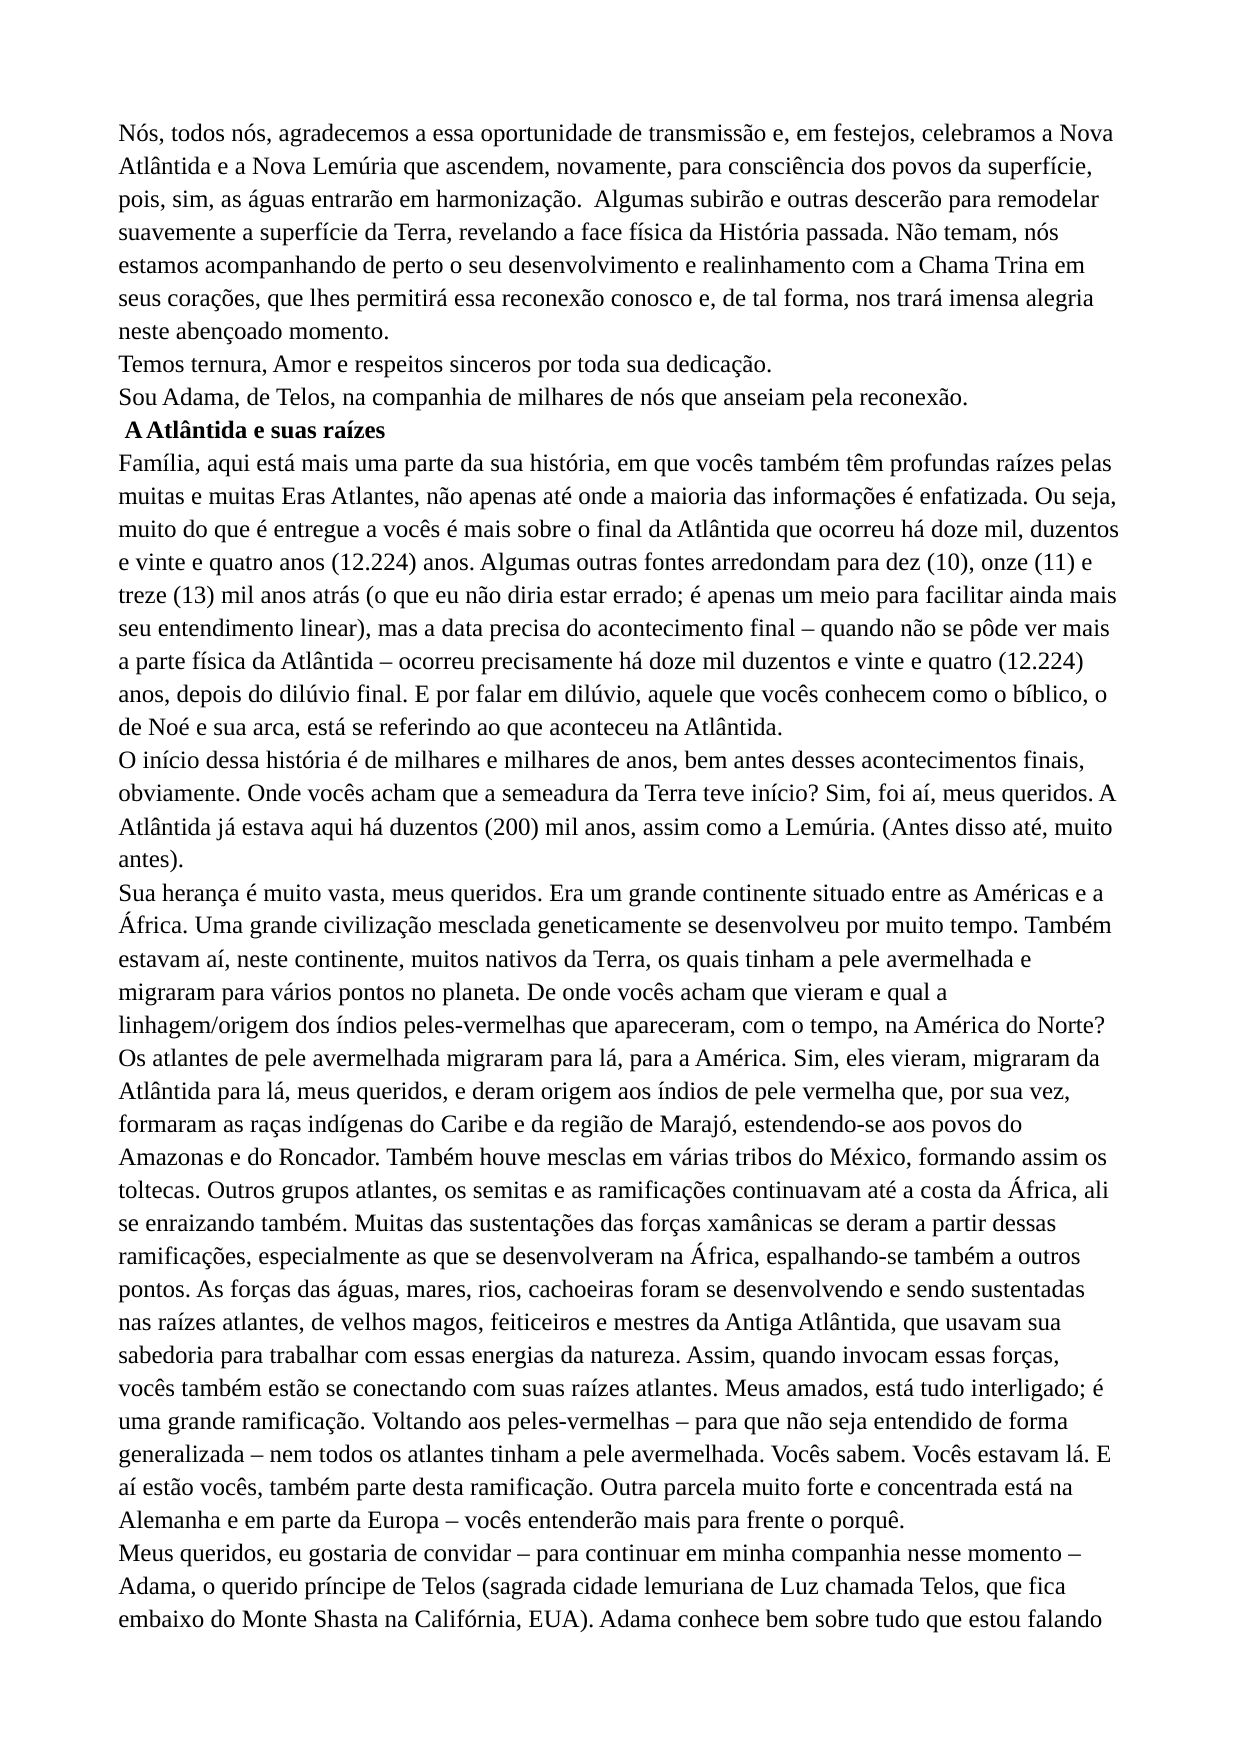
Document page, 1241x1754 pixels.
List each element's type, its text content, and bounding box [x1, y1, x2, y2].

text Sou Adama, de Telos, na companhia de milhares de nós que anseiam pela reconexão. [118, 382, 1122, 411]
text Sua herança é muito vasta, meus queridos. Era um grande continente situado entre as Américas e a África. Uma grande civilização mesclada geneticamente se desenvolveu por muito tempo. Também estavam aí, neste continente, muitos nativos da Terra, os quais tinham a pele avermelhada e migraram para vários pontos no planeta. De onde vocês acham que vieram e qual a linhagem/origem dos índios peles-vermelhas que apareceram, com o tempo, na América do Norte? Os atlantes de pele avermelhada migraram para lá, para a América. Sim, eles vieram, migraram da Atlântida para lá, meus queridos, e deram origem aos índios de pele vermelha que, por sua vez, formaram as raças indígenas do Caribe e da região de Marajó, estendendo-se aos povos do Amazonas e do Roncador. Também houve mesclas em várias tribos do México, formando assim os toltecas. Outros grupos atlantes, os semitas e as ramificações continuavam até a costa da África, ali se enraizando também. Muitas das sustentações das forças xamânicas se deram a partir dessas ramificações, especialmente as que se desenvolveram na África, espalhando-se também a outros pontos. As forças das águas, mares, rios, cachoeiras foram se desenvolvendo e sendo sustentadas nas raízes atlantes, de velhos magos, feiticeiros e mestres da Antiga Atlântida, que usavam sua sabedoria para trabalhar com essas energias da natureza. Assim, quando invocam essas forças, vocês também estão se conectando com suas raízes atlantes. Meus amados, está tudo interligado; é uma grande ramificação. Voltando aos peles-vermelhas – para que não seja entendido de forma generalizada – nem todos os atlantes tinham a pele avermelhada. Vocês sabem. Vocês estavam lá. E aí estão vocês, também parte desta ramificação. Outra parcela muito forte e concentrada está na Alemanha e em parte da Europa – vocês entenderão mais para frente o porquê. [118, 878, 1122, 1534]
text Nós, todos nós, agradecemos a essa oportunidade de transmissão e, em festejos, celebramos a Nova Atlântida e a Nova Lemúria que ascendem, novamente, para consciência dos povos da superfície, pois, sim, as águas entrarão em harmonização. Algumas subirão e outras descerão para remodelar suavemente a superfície da Terra, revelando a face física da História passada. Não temam, nós estamos acompanhando de perto o seu desenvolvimento e realinhamento com a Chama Trina em seus corações, que lhes permitirá essa reconexão conosco e, de tal forma, nos trará imensa alegria neste abençoado momento. [118, 118, 1122, 345]
text A Atlântida e suas raízes [118, 415, 1122, 444]
text O início dessa história é de milhares e milhares de anos, bem antes desses acontecimentos finais, obviamente. Onde vocês acham que a semeadura da Terra teve início? Sim, foi aí, meus queridos. A Atlântida já estava aqui há duzentos (200) mil anos, assim como a Lemúria. (Antes disso até, muito antes). [118, 746, 1122, 873]
text Família, aqui está mais uma parte da sua história, em que vocês também têm profundas raízes pelas muitas e muitas Eras Atlantes, não apenas até onde a maioria das informações é enfatizada. Ou seja, muito do que é entregue a vocês é mais sobre o final da Atlântida que ocorreu há doze mil, duzentos e vinte e quatro anos (12.224) anos. Algumas outras fontes arredondam para dez (10), onze (11) e treze (13) mil anos atrás (o que eu não diria estar errado; é apenas um meio para facilitar ainda mais seu entendimento linear), mas a data precisa do acontecimento final – quando não se pôde ver mais a parte física da Atlântida – ocorreu precisamente há doze mil duzentos e vinte e quatro (12.224) anos, depois do dilúvio final. E por falar em dilúvio, aquele que vocês conhecem como o bíblico, o de Noé e sua arca, está se referindo ao que aconteceu na Atlântida. [118, 448, 1122, 741]
text Temos ternura, Amor e respeitos sinceros por toda sua dedicação. [118, 349, 1122, 378]
text Meus queridos, eu gostaria de convidar – para continuar em minha companhia nesse momento – Adama, o querido príncipe de Telos (sagrada cidade lemuriana de Luz chamada Telos, que fica embaixo do Monte Shasta na Califórnia, EUA). Adama conhece bem sobre tudo que estou falando [118, 1538, 1122, 1633]
